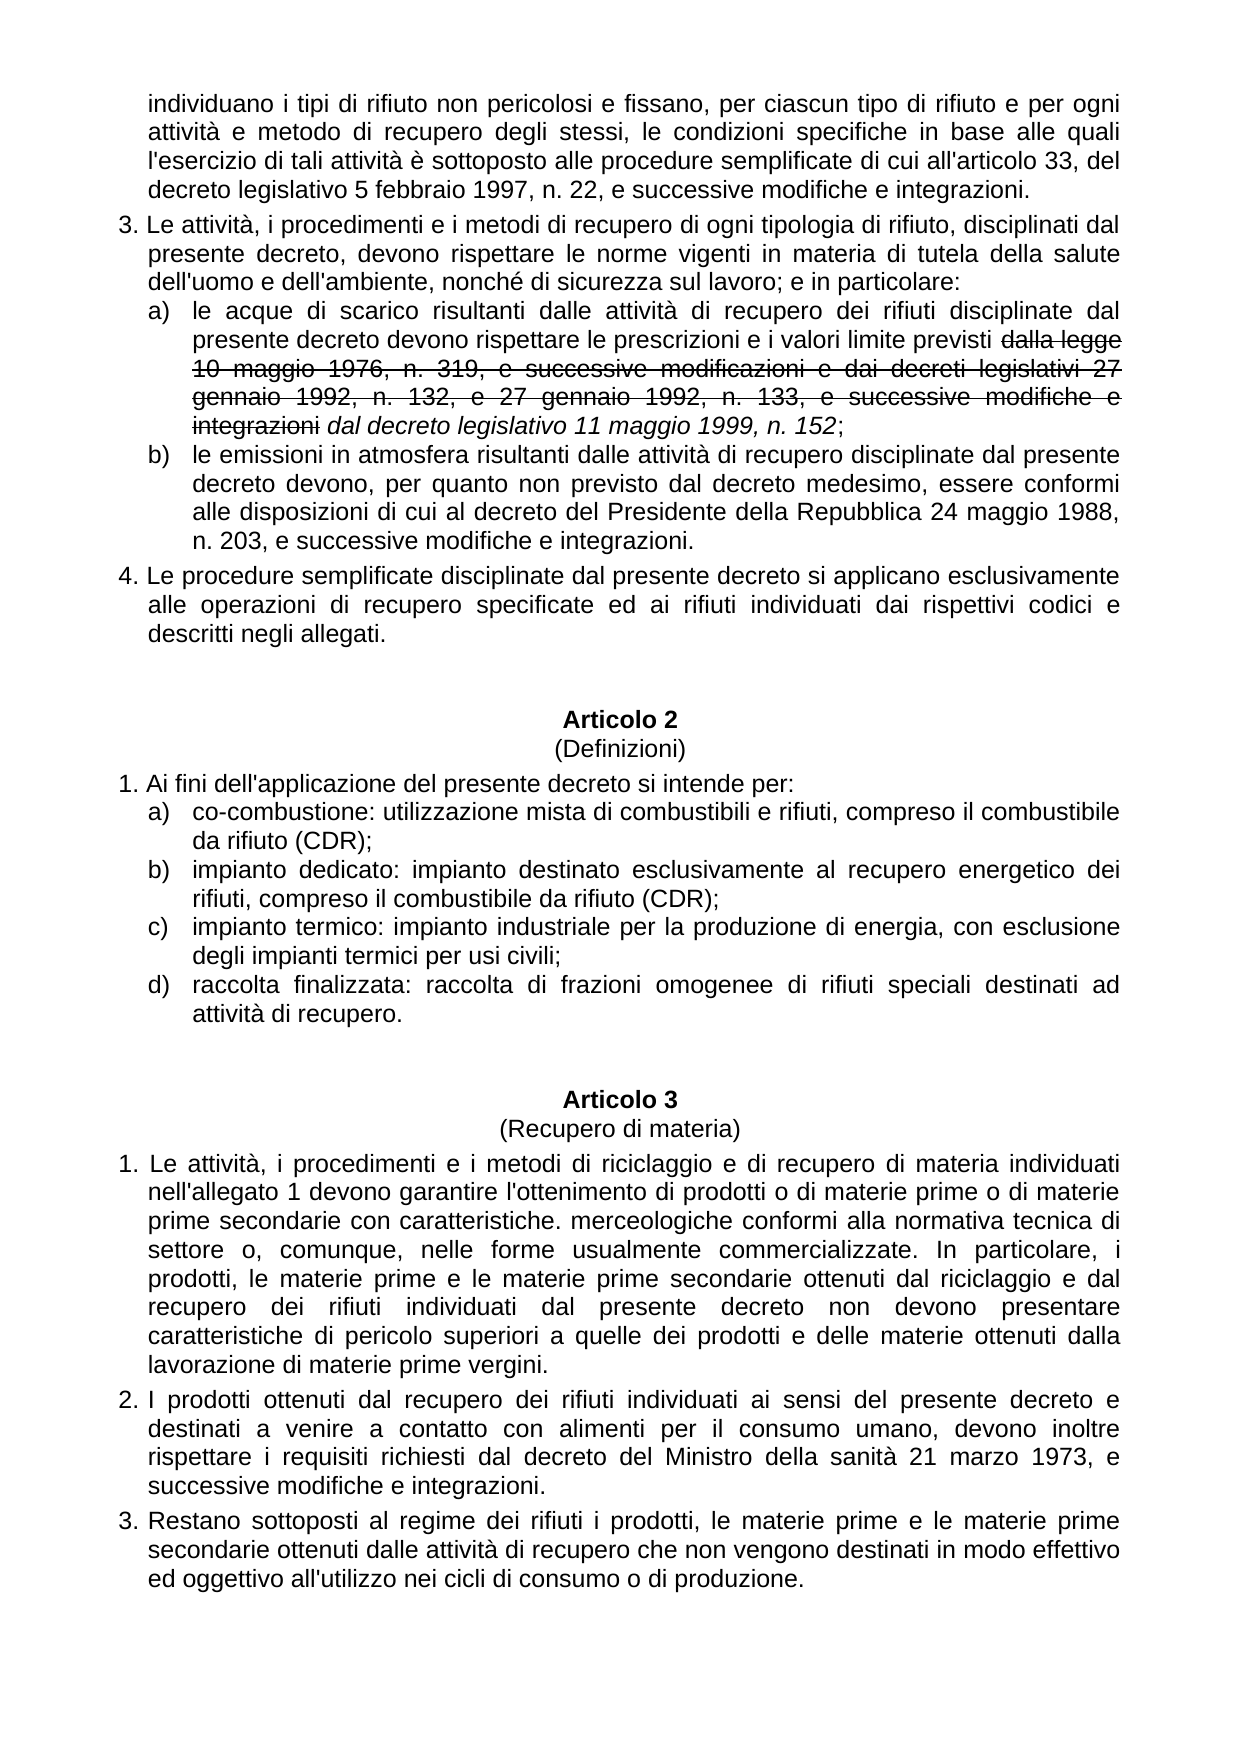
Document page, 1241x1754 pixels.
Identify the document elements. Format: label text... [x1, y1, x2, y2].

text 4. Le procedure semplificate disciplinate dal presente decreto si applicano esclusivamente alle operazioni di recupero specificate ed ai rifiuti individuati dai rispettivi codici e descritti negli allegati. [118, 561, 1122, 647]
text 3. Restano sottoposti al regime dei rifiuti i prodotti, le materie prime e le materie prime secondarie ottenuti dalle attività di recupero che non vengono destinati in modo effettivo ed oggettivo all'utilizzo nei cicli di consumo o di produzione. [118, 1506, 1122, 1592]
text 1. Ai fini dell'applicazione del presente decreto si intende per: [118, 769, 1122, 797]
list a) co-combustione: utilizzazione mista di combustibili e rifiuti, compreso il combustibile da rifiuto (CDR); [148, 797, 1122, 855]
text 2. I prodotti ottenuti dal recupero dei rifiuti individuati ai sensi del presente decreto e destinati a venire a contatto con alimenti per il consumo umano, devono inoltre rispettare i requisiti richiesti dal decreto del Ministro della sanità 21 marzo 1973, e successive modifiche e integrazioni. [118, 1385, 1122, 1500]
list b) impianto dedicato: impianto destinato esclusivamente al recupero energetico dei rifiuti, compreso il combustibile da rifiuto (CDR); [148, 855, 1122, 912]
text individuano i tipi di rifiuto non pericolosi e fissano, per ciascun tipo di rifiuto e per ogni attività e metodo di recupero degli stessi, le condizioni specifiche in base alle quali l'esercizio di tali attività è sottoposto alle procedure semplificate di cui all'articolo 33, del decreto legislativo 5 febbraio 1997, n. 22, e successive modifiche e integrazioni. [118, 89, 1122, 204]
list a) le acque di scarico risultanti dalle attività di recupero dei rifiuti disciplinate dal presente decreto devono rispettare le prescrizioni e i valori limite previsti dalla legge 10 maggio 1976, n. 319, e successive modificazioni e dai decreti legislativi 27 gennaio 1992, n. 132, e 27 gennaio 1992, n. 133, e successive modifiche e integrazioni dal decreto legislativo 11 maggio 1999, n. 152; [148, 296, 1122, 440]
list c) impianto termico: impianto industriale per la produzione di energia, con esclusione degli impianti termici per usi civili; [148, 912, 1122, 970]
list d) raccolta finalizzata: raccolta di frazioni omogenee di rifiuti speciali destinati ad attività di recupero. [148, 970, 1122, 1027]
text Articolo 2 [118, 705, 1122, 734]
text (Definizioni) [118, 734, 1122, 762]
list b) le emissioni in atmosfera risultanti dalle attività di recupero disciplinate dal presente decreto devono, per quanto non previsto dal decreto medesimo, essere conformi alle disposizioni di cui al decreto del Presidente della Repubblica 24 maggio 1988, n. 203, e successive modifiche e integrazioni. [148, 440, 1122, 555]
text Articolo 3 [118, 1085, 1122, 1114]
text (Recupero di materia) [118, 1114, 1122, 1142]
text 1. Le attività, i procedimenti e i metodi di riciclaggio e di recupero di materia individuati nell'allegato 1 devono garantire l'ottenimento di prodotti o di materie prime o di materie prime secondarie con caratteristiche. merceologiche conformi alla normativa tecnica di settore o, comunque, nelle forme usualmente commercializzate. In particolare, i prodotti, le materie prime e le materie prime secondarie ottenuti dal riciclaggio e dal recupero dei rifiuti individuati dal presente decreto non devono presentare caratteristiche di pericolo superiori a quelle dei prodotti e delle materie ottenuti dalla lavorazione di materie prime vergini. [118, 1149, 1122, 1379]
text 3. Le attività, i procedimenti e i metodi di recupero di ogni tipologia di rifiuto, disciplinati dal presente decreto, devono rispettare le norme vigenti in materia di tutela della salute dell'uomo e dell'ambiente, nonché di sicurezza sul lavoro; e in particolare: [118, 210, 1122, 296]
